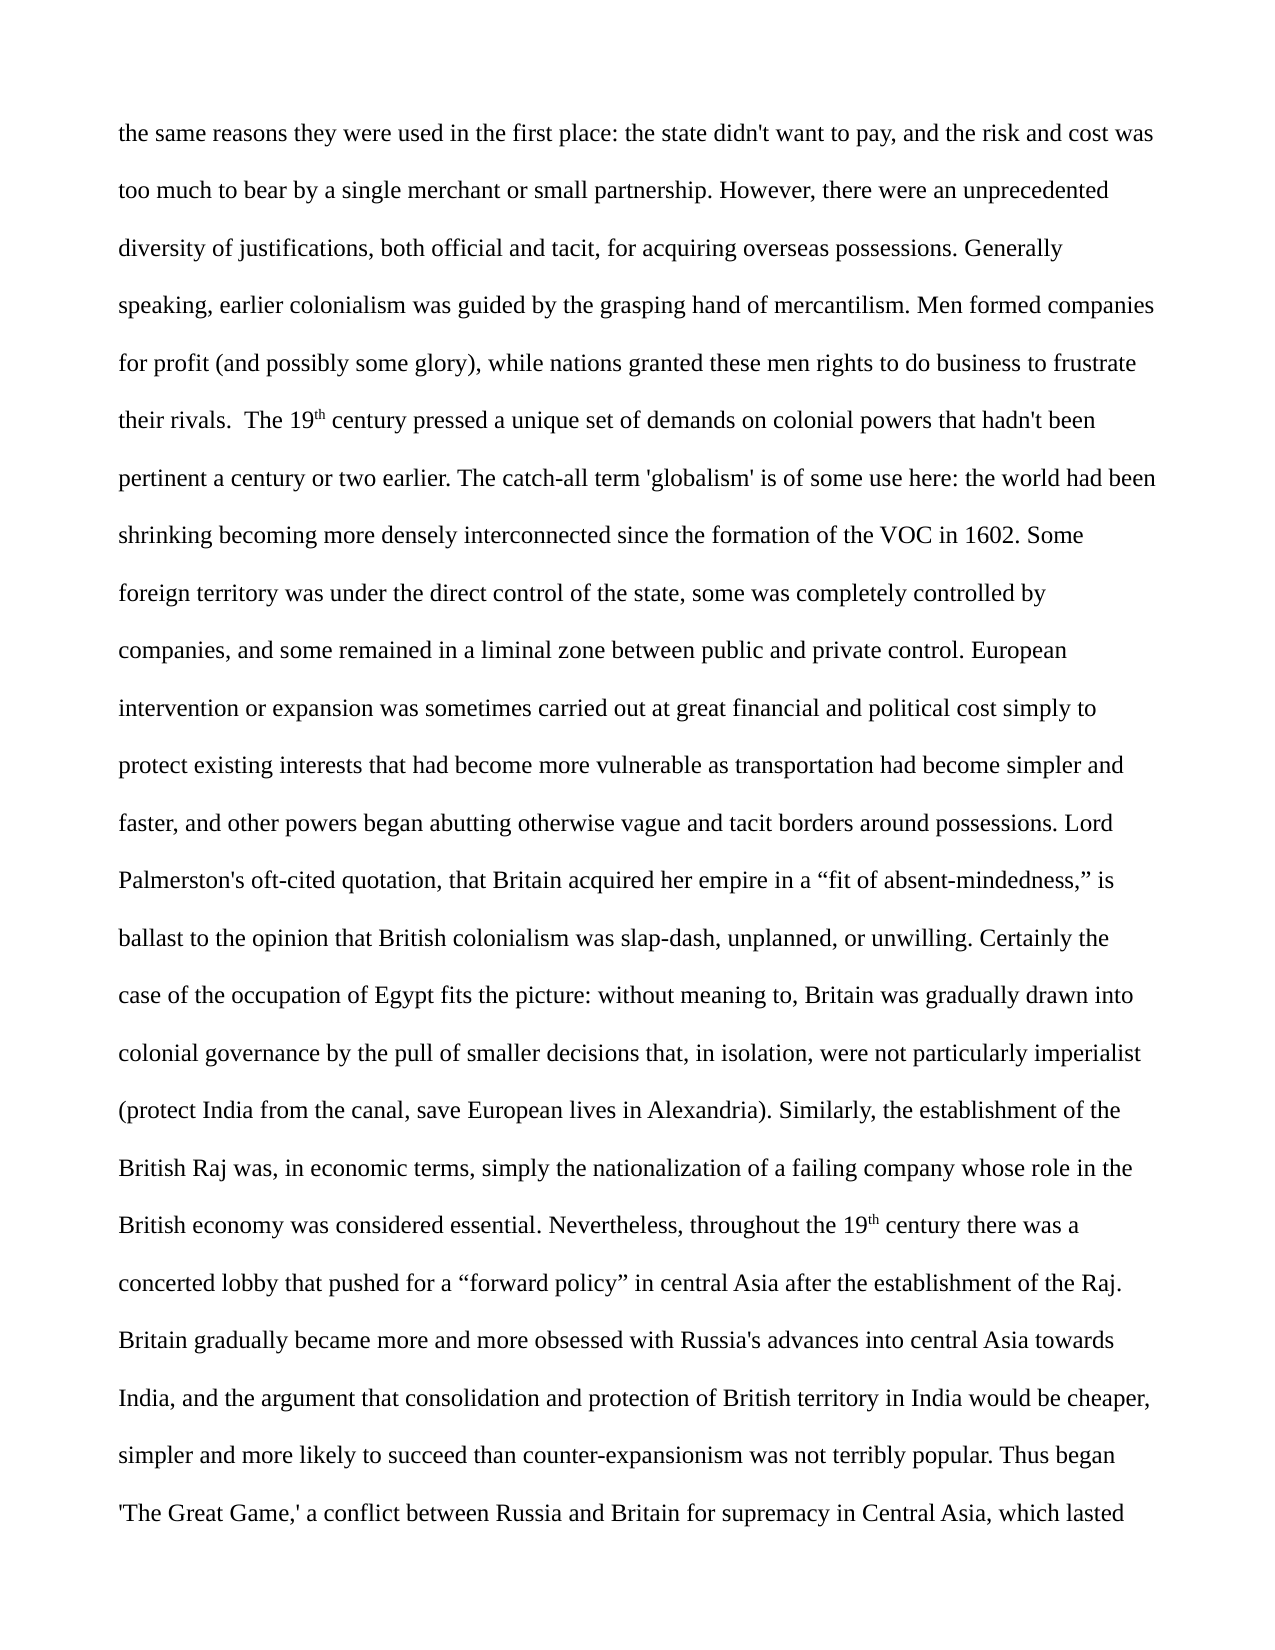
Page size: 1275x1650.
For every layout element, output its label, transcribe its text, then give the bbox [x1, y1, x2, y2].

text the same reasons they were used in the first place: the state didn't want to pay, and the risk and cost was too much to bear by a single merchant or small partnership. However, there were an unprecedented diversity of justifications, both official and tacit, for acquiring overseas possessions. Generally speaking, earlier colonialism was guided by the grasping hand of mercantilism. Men formed companies for profit (and possibly some glory), while nations granted these men rights to do business to frustrate their rivals. The 19th century pressed a unique set of demands on colonial powers that hadn't been pertinent a century or two earlier. The catch-all term 'globalism' is of some use here: the world had been shrinking becoming more densely interconnected since the formation of the VOC in 1602. Some foreign territory was under the direct control of the state, some was completely controlled by companies, and some remained in a liminal zone between public and private control. European intervention or expansion was sometimes carried out at great financial and political cost simply to protect existing interests that had become more vulnerable as transportation had become simpler and faster, and other powers began abutting otherwise vague and tacit borders around possessions. Lord Palmerston's oft-cited quotation, that Britain acquired her empire in a “fit of absent-mindedness,” is ballast to the opinion that British colonialism was slap-dash, unplanned, or unwilling. Certainly the case of the occupation of Egypt fits the picture: without meaning to, Britain was gradually drawn into colonial governance by the pull of smaller decisions that, in isolation, were not particularly imperialist (protect India from the canal, save European lives in Alexandria). Similarly, the establishment of the British Raj was, in economic terms, simply the nationalization of a failing company whose role in the British economy was considered essential. Nevertheless, throughout the 19th century there was a concerted lobby that pushed for a “forward policy” in central Asia after the establishment of the Raj. Britain gradually became more and more obsessed with Russia's advances into central Asia towards India, and the argument that consolidation and protection of British territory in India would be cheaper, simpler and more likely to succeed than counter-expansionism was not terribly popular. Thus began 'The Great Game,' a conflict between Russia and Britain for supremacy in Central Asia, which lasted [118, 118, 1157, 1527]
